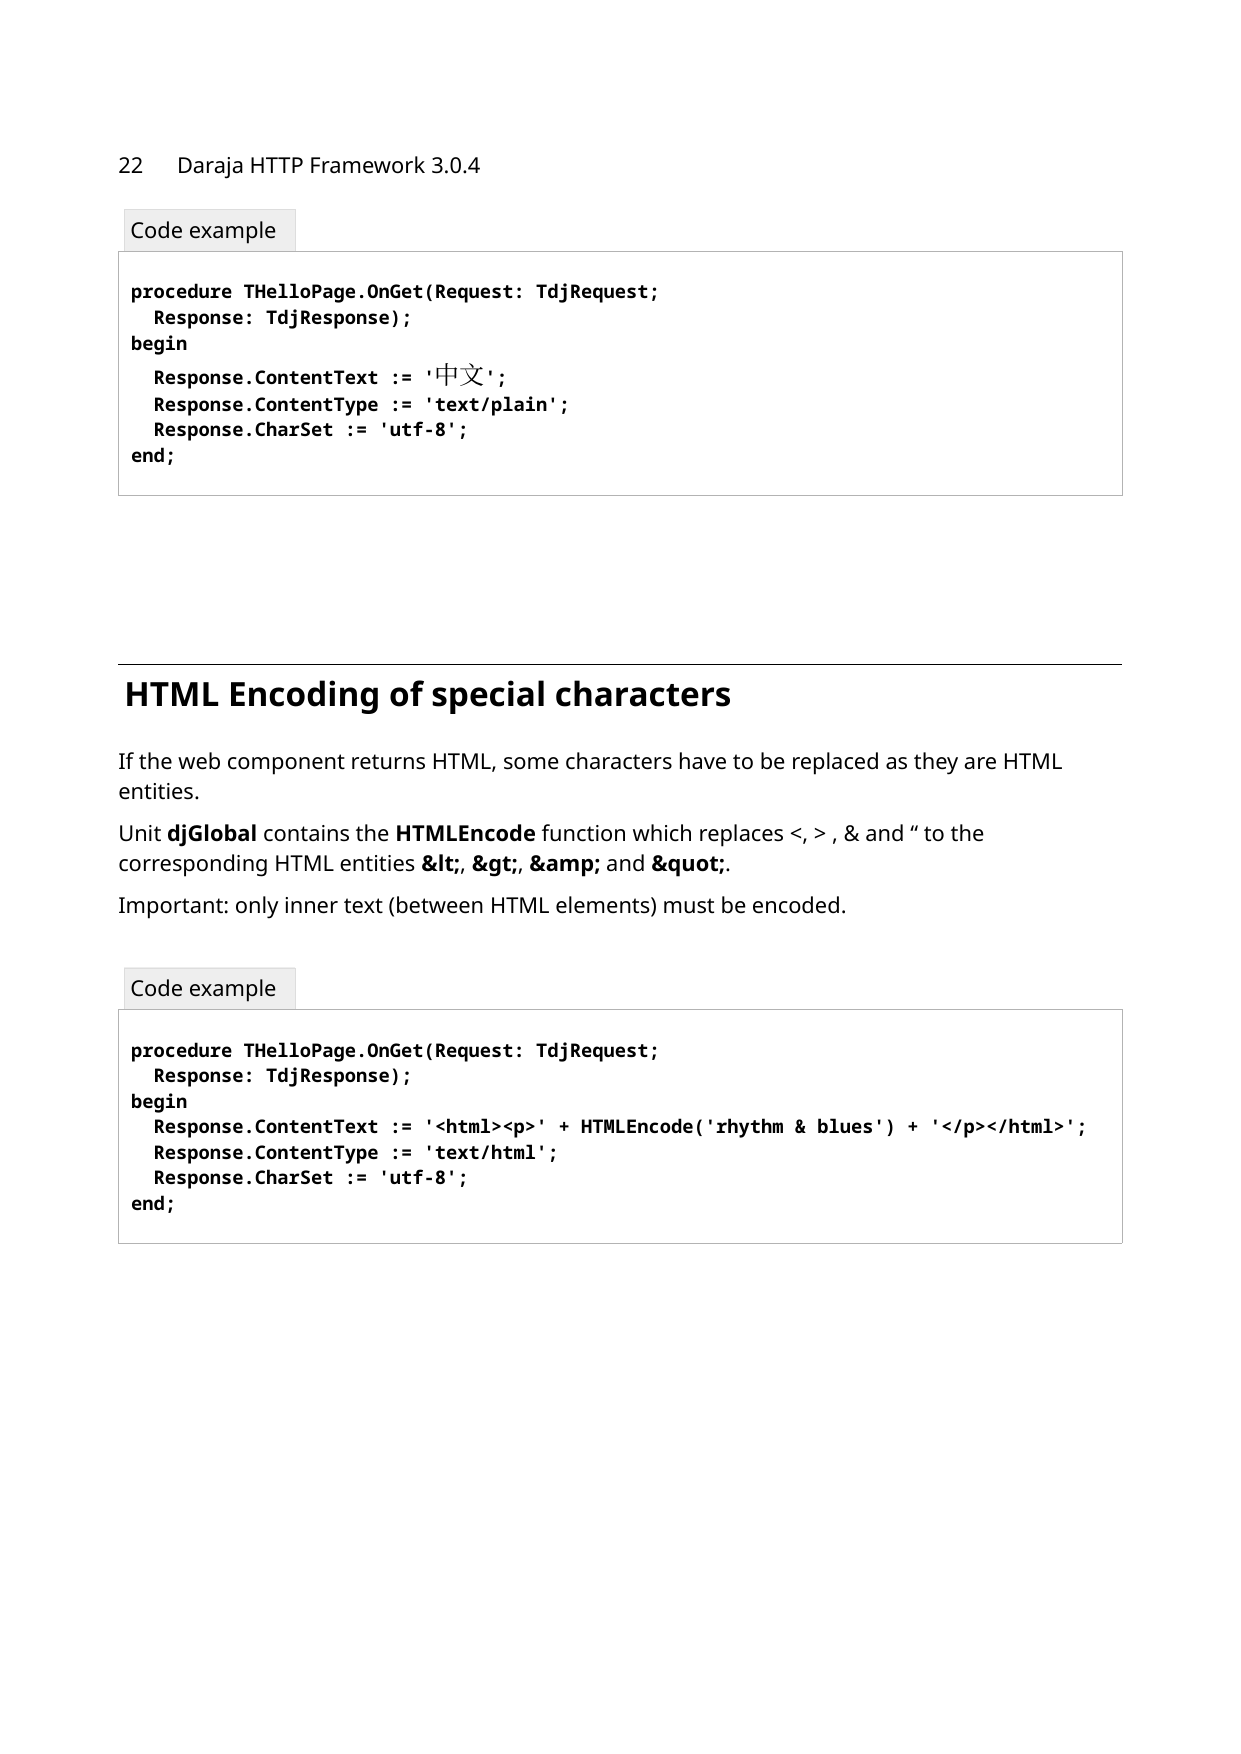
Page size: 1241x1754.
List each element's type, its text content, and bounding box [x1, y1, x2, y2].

text begin [119, 328, 1122, 353]
text Important: only inner text (between HTML elements) must be encoded. [118, 890, 1122, 920]
text end; [119, 1188, 1122, 1216]
text begin [119, 1086, 1122, 1111]
text Response.ContentText := '<html><p>' + HTMLEncode('rhythm & blues') + '</p></html>'; [119, 1111, 1122, 1137]
text Response.ContentText := '中文'; [119, 353, 1122, 389]
text Code example [125, 210, 295, 251]
text procedure THelloPage.OnGet(Request: TdjRequest; [119, 1035, 1122, 1060]
text Response.CharSet := 'utf-8'; [119, 414, 1122, 440]
text procedure THelloPage.OnGet(Request: TdjRequest; [119, 277, 1122, 302]
text Code example [125, 969, 295, 1009]
text Response.ContentType := 'text/plain'; [119, 389, 1122, 414]
subtitle HTML Encoding of special characters [118, 665, 1122, 722]
text end; [119, 440, 1122, 468]
text If the web component returns HTML, some characters have to be replaced as they are HTML entities. [118, 746, 1122, 806]
text Unit djGlobal contains the HTMLEncode function which replaces <, > , & and “ to the corresponding HTML entities &lt;, &gt;, &amp; and &quot;. [118, 818, 1122, 878]
text Response: TdjResponse); [119, 1060, 1122, 1086]
text Response: TdjResponse); [119, 302, 1122, 328]
text Response.ContentType := 'text/html'; [119, 1137, 1122, 1162]
text Response.CharSet := 'utf-8'; [119, 1162, 1122, 1188]
